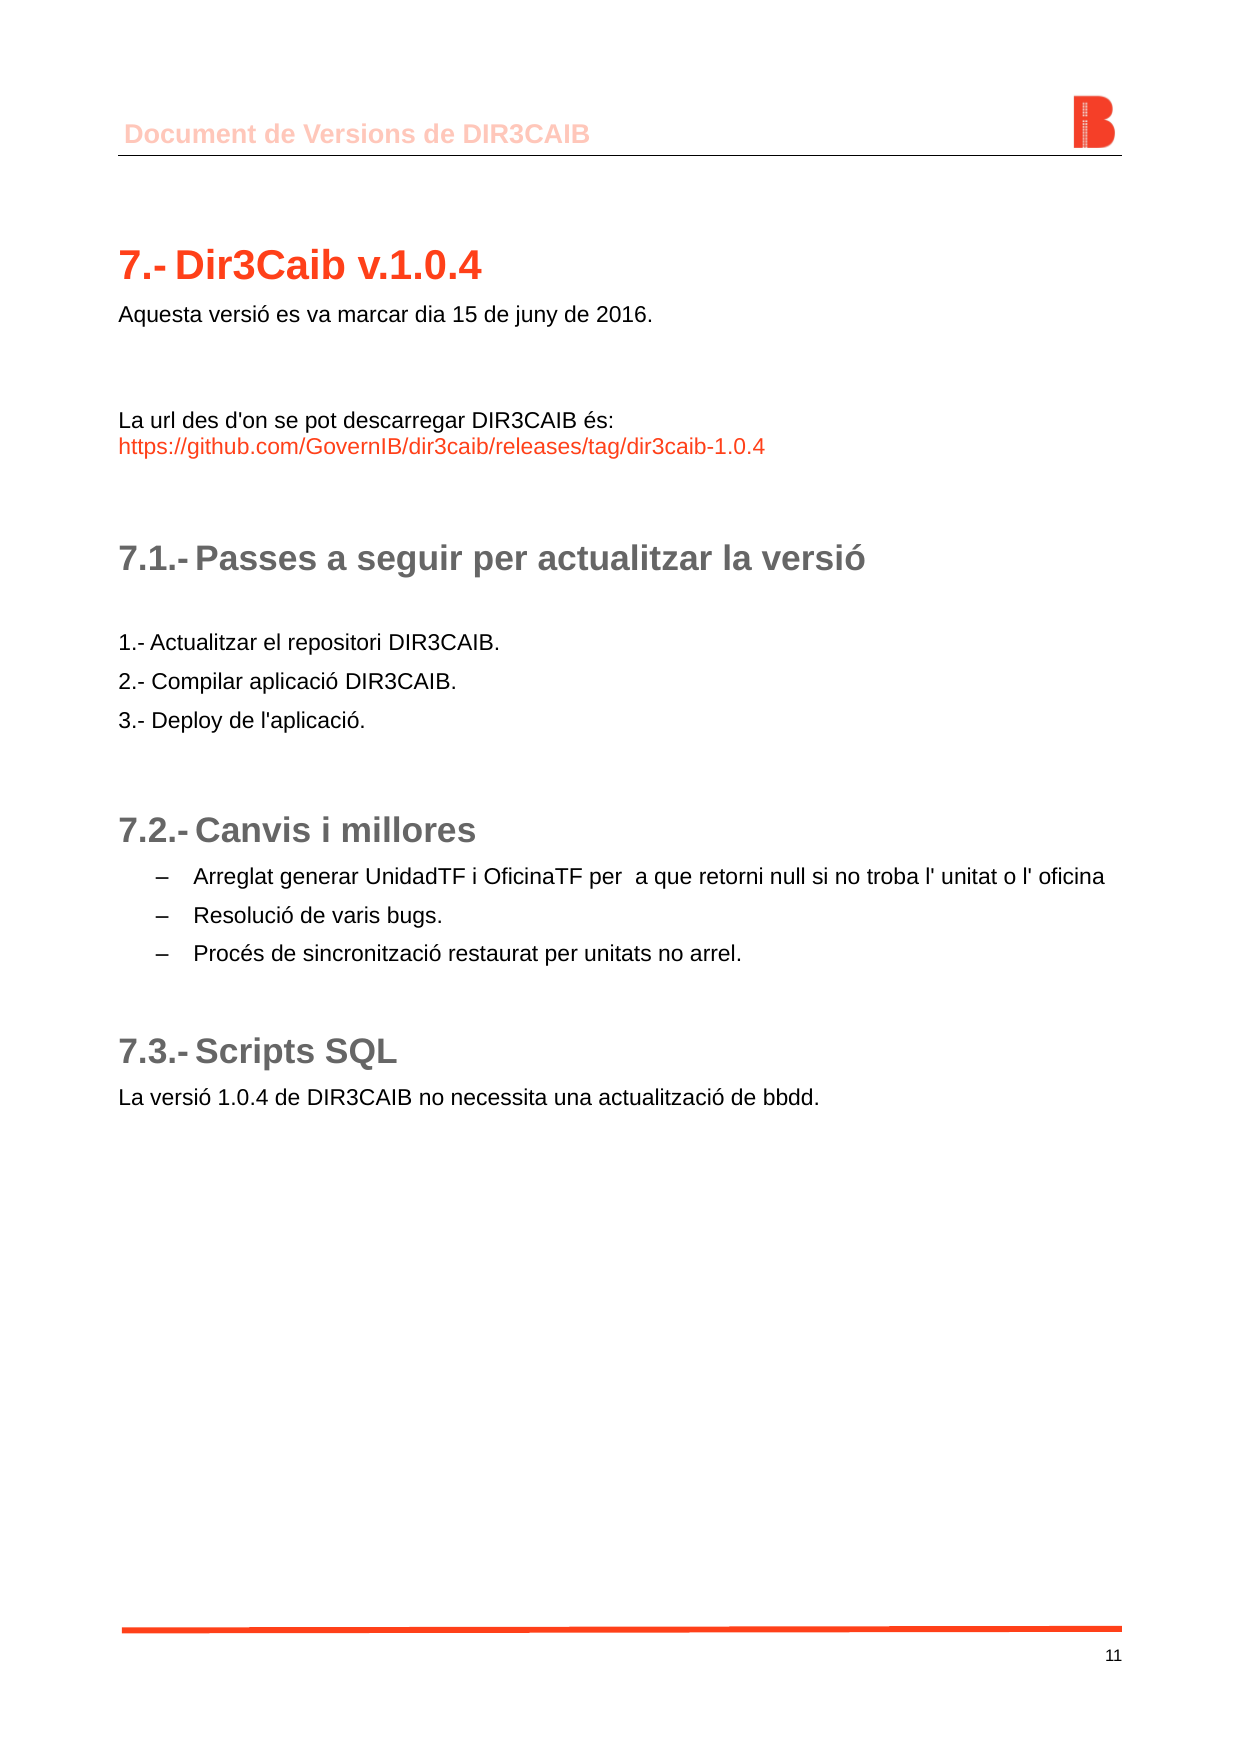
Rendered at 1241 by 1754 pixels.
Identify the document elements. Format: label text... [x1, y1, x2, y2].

text 1.- Actualitzar el repositori DIR3CAIB. [118, 629, 1122, 655]
text 2.- Compilar aplicació DIR3CAIB. [118, 668, 1122, 694]
text La url des d'on se pot descarregar DIR3CAIB és: [118, 407, 1122, 433]
subtitle Passes a seguir per actualitzar la versió [118, 537, 1122, 578]
text La versió 1.0.4 de DIR3CAIB no necessita una actualització de bbdd. [118, 1084, 1122, 1110]
list Procés de sincronització restaurat per unitats no arrel. [156, 940, 1122, 967]
text https://github.com/GovernIB/dir3caib/releases/tag/dir3caib-1.0.4 [118, 433, 1122, 459]
list Resolució de varis bugs. [156, 902, 1122, 928]
text Aquesta versió es va marcar dia 15 de juny de 2016. [118, 301, 1122, 327]
subtitle Scripts SQL [118, 1031, 1122, 1071]
list Arreglat generar UnidadTF i OficinaTF per a que retorni null si no troba l' unitat o l' oficina [156, 863, 1122, 889]
picture [1072, 94, 1117, 150]
subtitle Canvis i millores [118, 809, 1122, 850]
text 3.- Deploy de l'aplicació. [118, 707, 1122, 733]
subtitle Dir3Caib v.1.0.4 [118, 241, 1122, 289]
